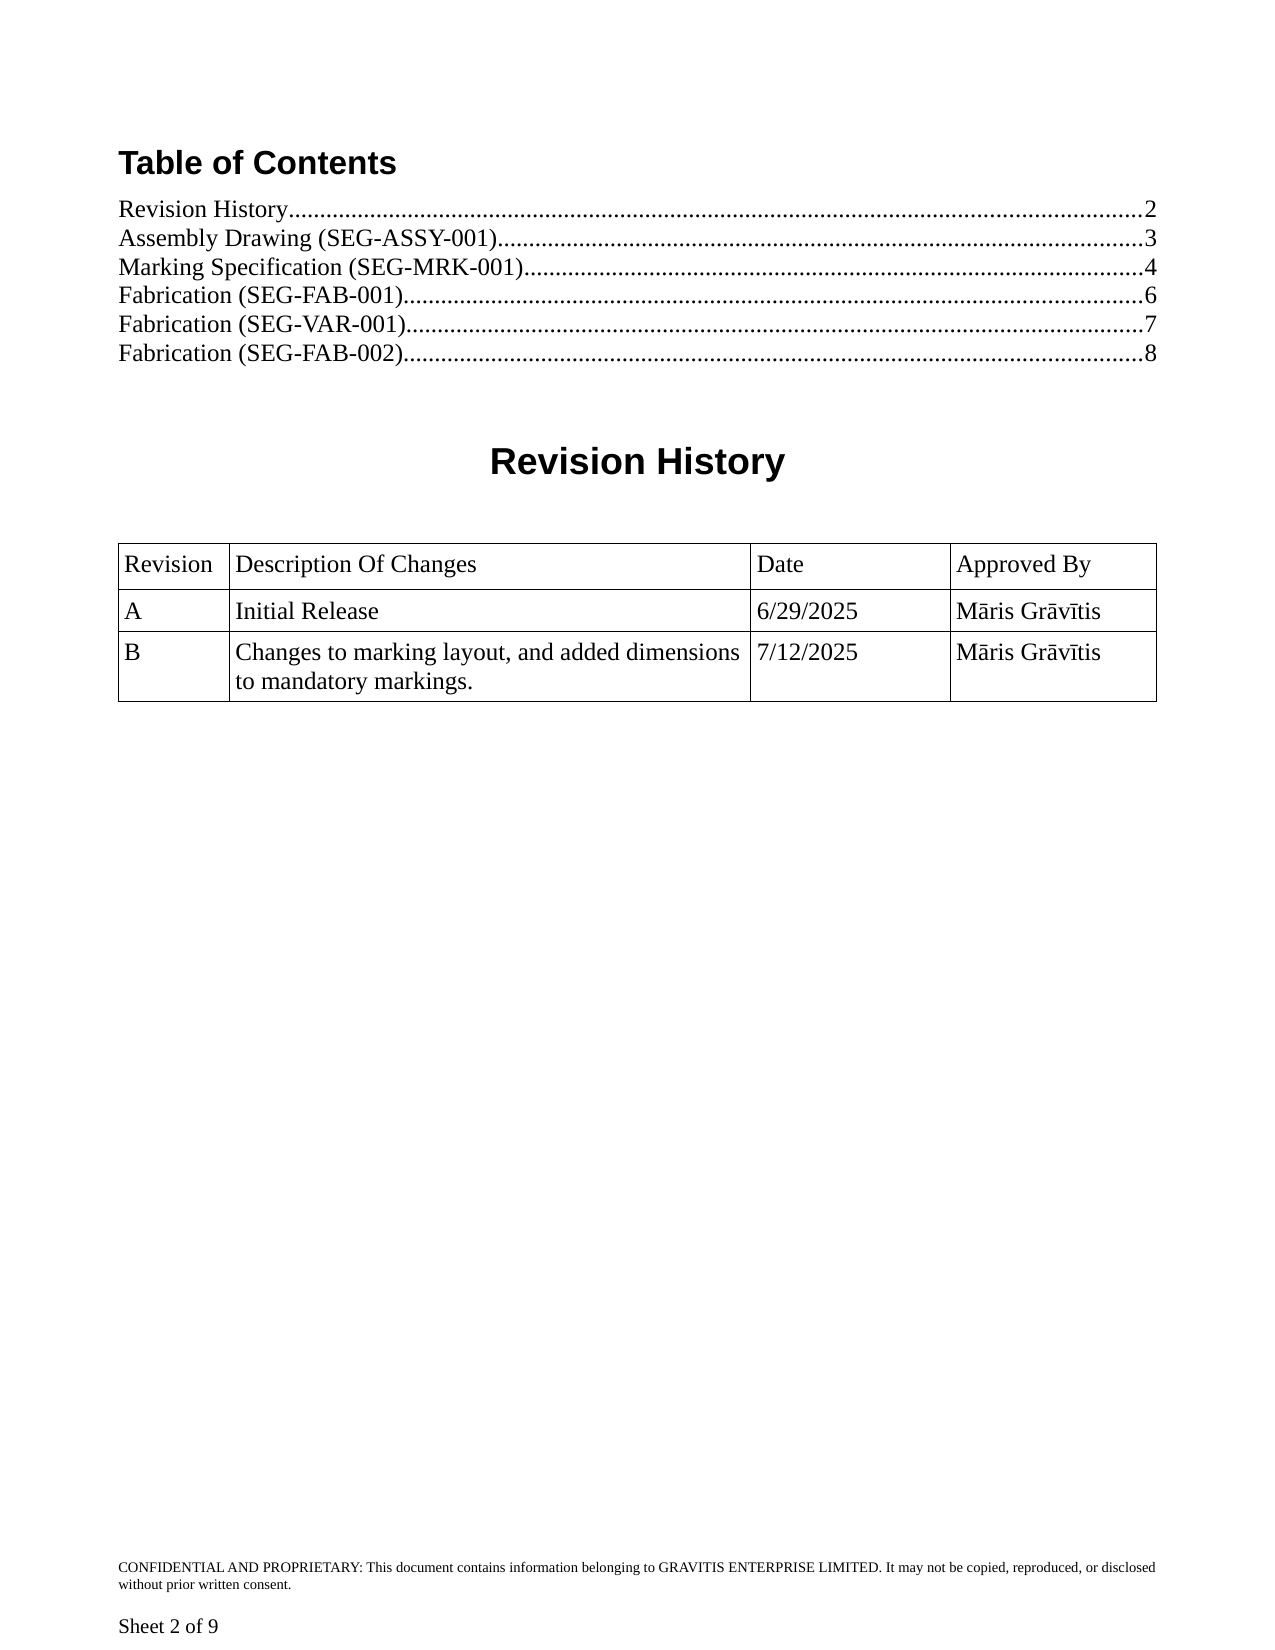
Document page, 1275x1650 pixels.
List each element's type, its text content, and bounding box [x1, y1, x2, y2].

text Fabrication (SEG-FAB-001) 6 [118, 280, 1157, 309]
table_header Approved By [951, 544, 1156, 589]
table_cell Initial Release [230, 590, 750, 631]
table_cell Māris Grāvītis [951, 632, 1156, 701]
table_header Revision [119, 544, 229, 589]
subtitle Revision History [118, 439, 1157, 482]
text Marking Specification (SEG-MRK-001) 4 [118, 252, 1157, 280]
table_cell Changes to marking layout, and added dimensions to mandatory markings. [230, 632, 750, 701]
table_cell B [119, 632, 229, 701]
text Revision History 2 [118, 194, 1157, 223]
table_cell 6/29/2025 [751, 590, 950, 631]
text Fabrication (SEG-FAB-002) 8 [118, 338, 1157, 367]
text Assembly Drawing (SEG-ASSY-001) 3 [118, 223, 1157, 252]
table_header Date [751, 544, 950, 589]
table_cell 7/12/2025 [751, 632, 950, 701]
table_header Description Of Changes [230, 544, 750, 589]
table_cell Māris Grāvītis [951, 590, 1156, 631]
text Fabrication (SEG-VAR-001) 7 [118, 309, 1157, 338]
table_cell A [119, 590, 229, 631]
subtitle Table of Contents [118, 143, 1157, 182]
